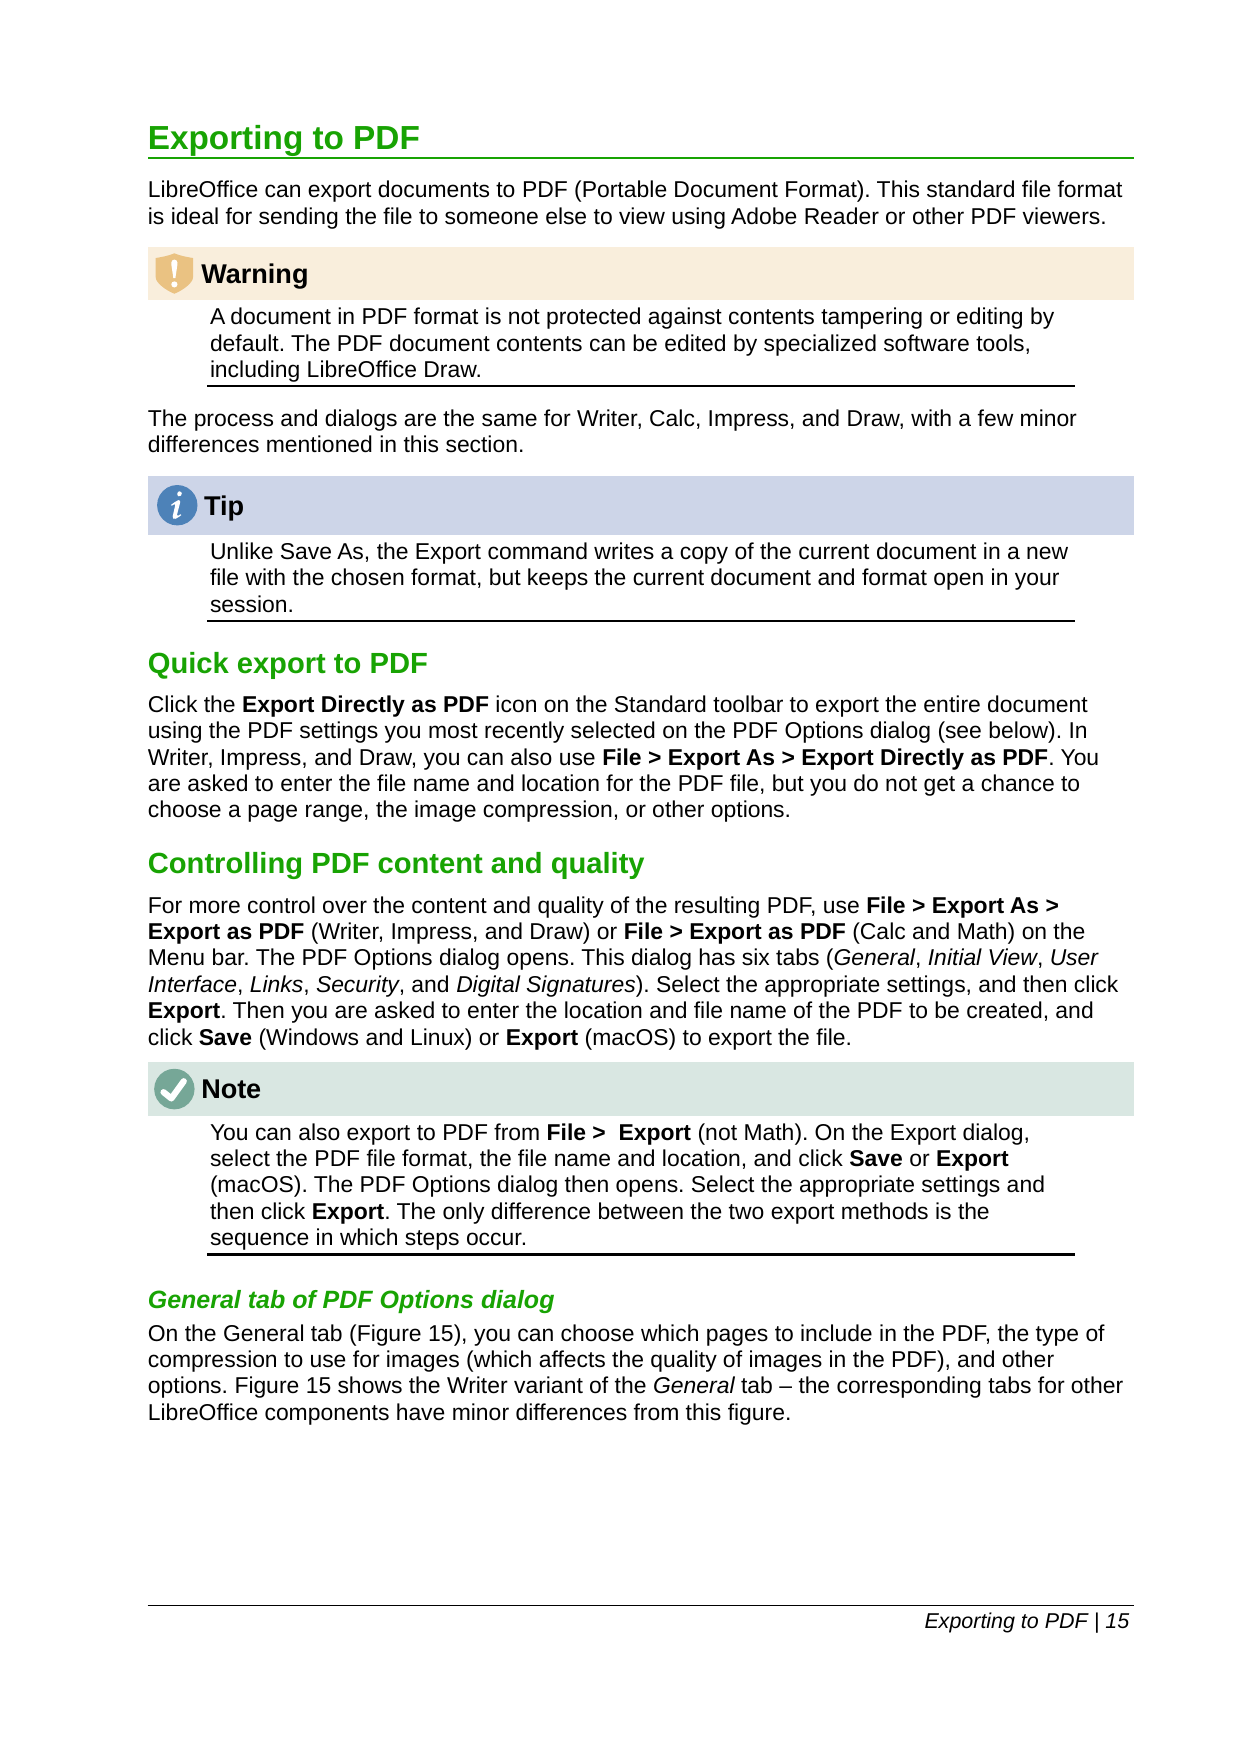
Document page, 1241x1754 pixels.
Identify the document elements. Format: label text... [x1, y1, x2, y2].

subtitle Warning [148, 247, 1134, 300]
subtitle Quick export to PDF [148, 646, 1134, 679]
text For more control over the content and quality of the resulting PDF, use File > Export As > Export as PDF (Writer, Impress, and Draw) or File > Export as PDF (Calc and Math) on the Menu bar. The PDF Options dialog opens. This dialog has six tabs (General, Initial View, User Interface, Links, Security, and Digital Signatures). Select the appropriate settings, and then click Export. Then you are asked to enter the location and file name of the PDF to be created, and click Save (Windows and Linux) or Export (macOS) to export the file. [148, 892, 1134, 1050]
subtitle General tab of PDF Options dialog [148, 1285, 1134, 1314]
text A document in PDF format is not protected against contents tampering or editing by default. The PDF document contents can be edited by specialized software tools, including LibreOffice Draw. [207, 300, 1075, 385]
text Unlike Save As, the Export command writes a copy of the current document in a new file with the chosen format, but keeps the current document and format open in your session. [207, 535, 1075, 620]
text You can also export to PDF from File > Export (not Math). On the Export dialog, select the PDF file format, the file name and location, and click Save or Export (macOS). The PDF Options dialog then opens. Select the appropriate settings and then click Export. The only difference between the two export methods is the sequence in which steps occur. [207, 1116, 1075, 1253]
text On the General tab (Figure 15), you can choose which pages to include in the PDF, the type of compression to use for images (which affects the quality of images in the PDF), and other options. Figure 15 shows the Writer variant of the General tab – the corresponding tabs for other LibreOffice components have minor differences from this figure. [148, 1320, 1134, 1425]
subtitle Exporting to PDF [148, 118, 1134, 157]
text Click the Export Directly as PDF icon on the Standard toolbar to export the entire document using the PDF settings you most recently selected on the PDF Options dialog (see below). In Writer, Impress, and Draw, you can also use File > Export As > Export Directly as PDF. You are asked to enter the file name and location for the PDF file, but you do not get a chance to choose a page range, the image compression, or other options. [148, 691, 1134, 823]
subtitle Tip [148, 476, 1134, 535]
text The process and dialogs are the same for Writer, Calc, Impress, and Draw, with a few minor differences mentioned in this section. [148, 405, 1134, 458]
text LibreOffice can export documents to PDF (Portable Document Format). This standard file format is ideal for sending the file to someone else to view using Adobe Reader or other PDF viewers. [148, 176, 1134, 229]
subtitle Controlling PDF content and quality [148, 846, 1134, 880]
subtitle Note [148, 1062, 1134, 1116]
